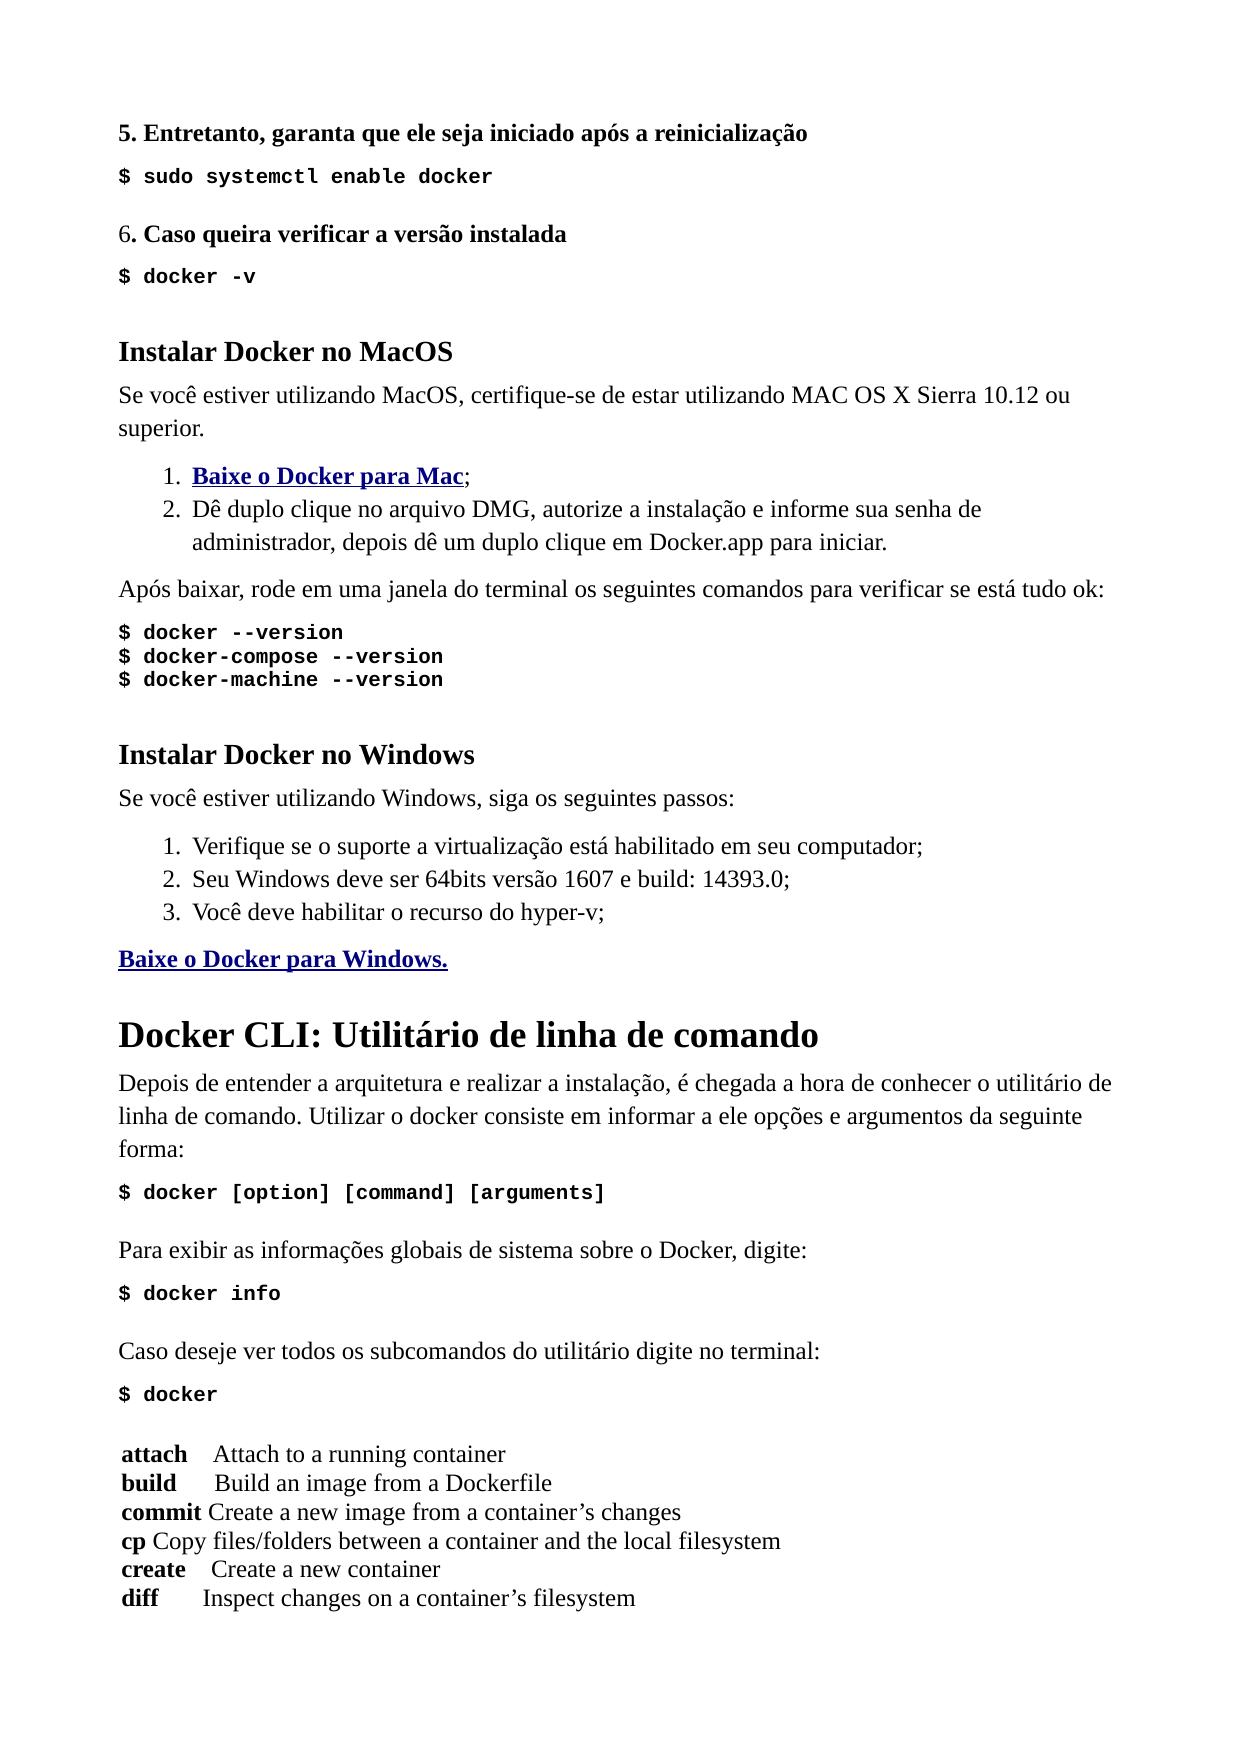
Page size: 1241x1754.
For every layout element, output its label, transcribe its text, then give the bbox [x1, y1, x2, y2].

text Para exibir as informações globais de sistema sobre o Docker, digite: [118, 1235, 1122, 1264]
subtitle Instalar Docker no MacOS [118, 334, 1122, 368]
text Se você estiver utilizando Windows, siga os seguintes passos: [118, 783, 1122, 812]
text $ docker --version [118, 622, 1122, 646]
text $ docker [118, 1383, 1122, 1407]
subtitle Docker CLI: Utilitário de linha de comando [118, 1013, 1122, 1056]
text $ docker -v [118, 266, 1122, 290]
text Se você estiver utilizando MacOS, certifique-se de estar utilizando MAC OS X Sierra 10.12 ou superior. [118, 380, 1122, 442]
text $ docker info [118, 1283, 1122, 1306]
table_header attach Attach to a running container build Build an image from a Dockerfile commit Create a new image from a container’s changes cp Copy files/folders between a container and the local filesystem create Create a new container diff Inspect changes on a container’s filesystem [118, 1437, 841, 1615]
text Caso deseje ver todos os subcomandos do utilitário digite no terminal: [118, 1336, 1122, 1365]
text 5. Entretanto, garanta que ele seja iniciado após a reinicialização [118, 118, 1122, 147]
text Após baixar, rode em uma janela do terminal os seguintes comandos para verificar se está tudo ok: [118, 574, 1122, 603]
list Verifique se o suporte a virtualização está habilitado em seu computador; [162, 831, 1122, 859]
text $ sudo systemctl enable docker [118, 166, 1122, 189]
text $ docker-machine --version [118, 669, 1122, 693]
list Você deve habilitar o recurso do hyper-v; [162, 897, 1122, 926]
list Dê duplo clique no arquivo DMG, autorize a instalação e informe sua senha de administrador, depois dê um duplo clique em Docker.app para iniciar. [162, 494, 1122, 556]
list Seu Windows deve ser 64bits versão 1607 e build: 14393.0; [162, 864, 1122, 892]
text $ docker [option] [command] [arguments] [118, 1182, 1122, 1206]
text $ docker-compose --version [118, 646, 1122, 669]
subtitle Instalar Docker no Windows [118, 737, 1122, 771]
text 6. Caso queira verificar a versão instalada [118, 219, 1122, 248]
text Baixe o Docker para Windows. [118, 944, 1122, 973]
list Baixe o Docker para Mac; [162, 461, 1122, 489]
text Depois de entender a arquitetura e realizar a instalação, é chegada a hora de conhecer o utilitário de linha de comando. Utilizar o docker consiste em informar a ele opções e argumentos da seguinte forma: [118, 1068, 1122, 1163]
